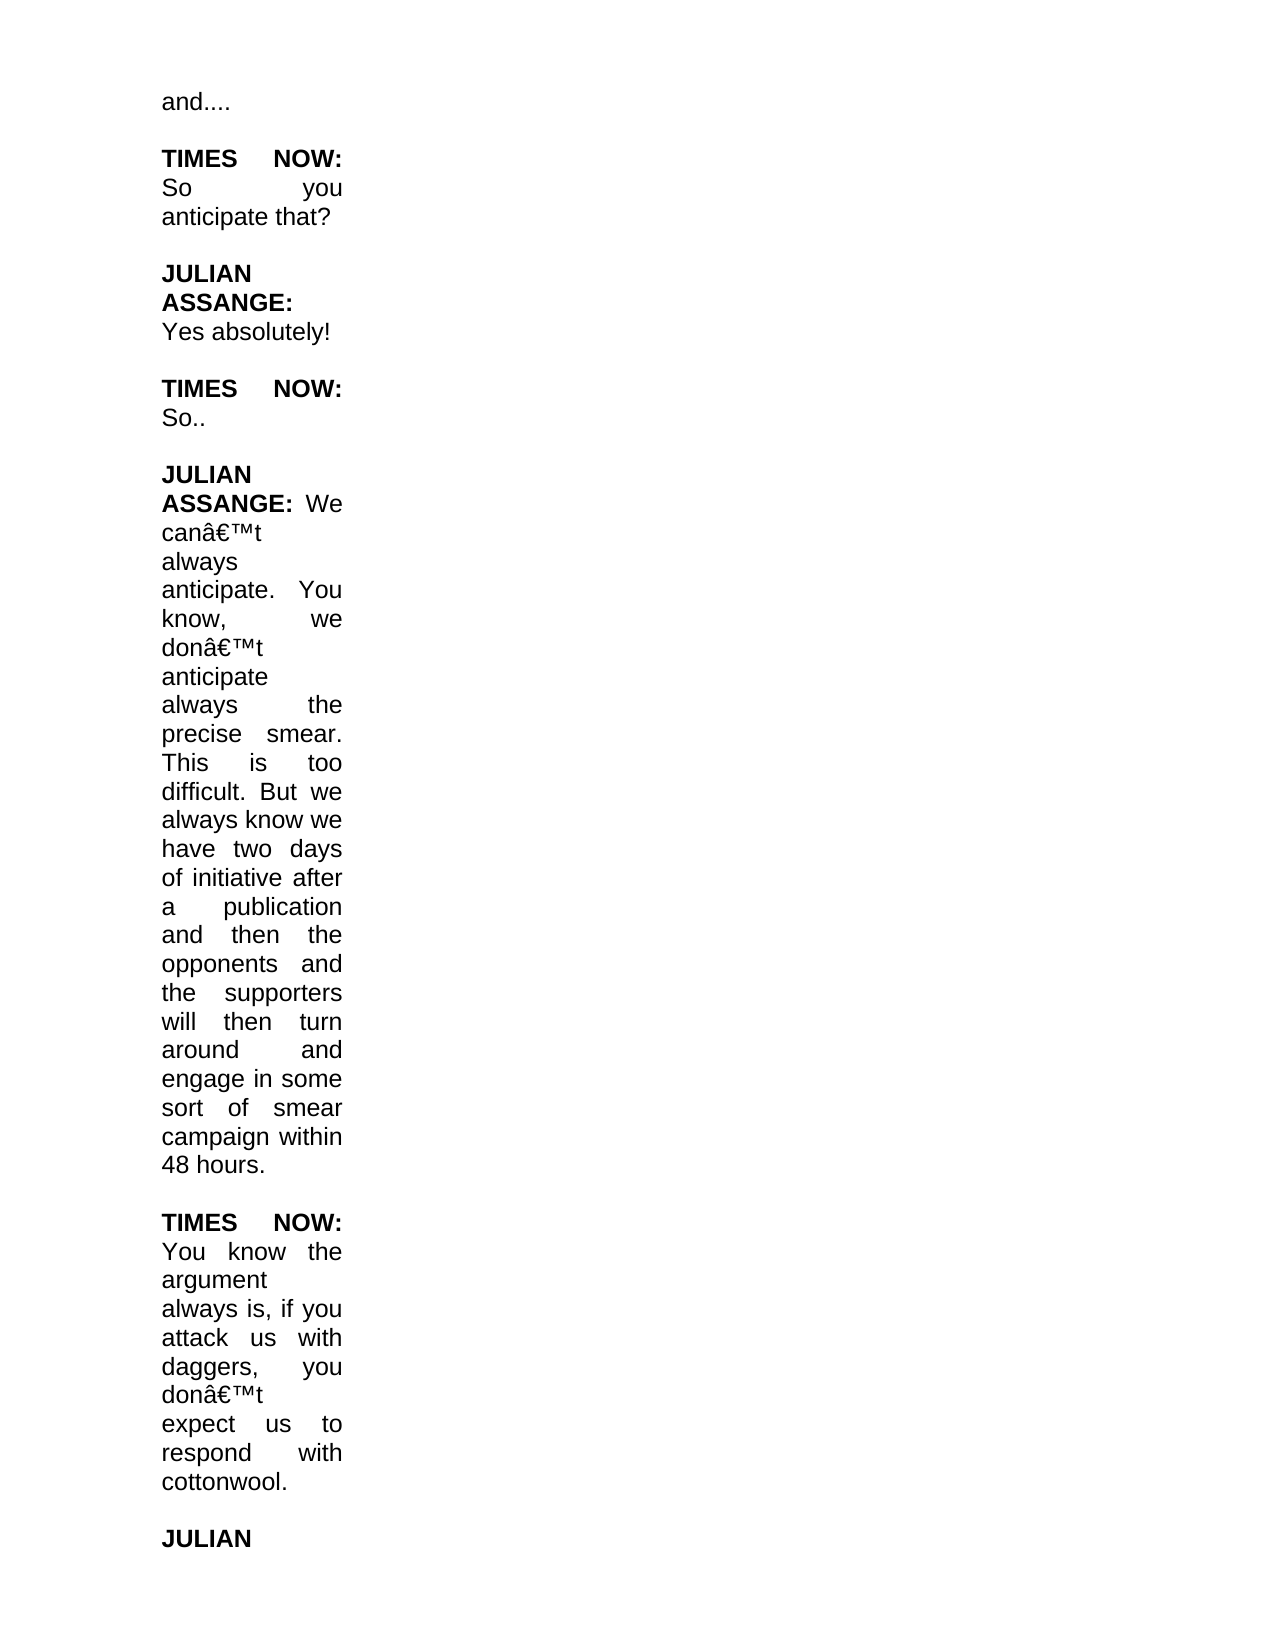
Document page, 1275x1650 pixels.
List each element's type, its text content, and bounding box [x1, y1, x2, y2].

table_header [150, 75, 1125, 1564]
table_cell and.... TIMES NOW: So you anticipate that? JULIAN ASSANGE: Yes absolutely! TIMES NOW: So.. JULIAN ASSANGE: We canâ€™t always anticipate. You know, we donâ€™t anticipate always the precise smear. This is too difficult. But we always know we have two days of initiative after a publication and then the opponents and the supporters will then turn around and engage in some sort of smear campaign within 48 hours. TIMES NOW: You know the argument always is, if you attack us with daggers, you donâ€™t expect us to respond with cottonwool. JULIAN [156, 81, 348, 1558]
